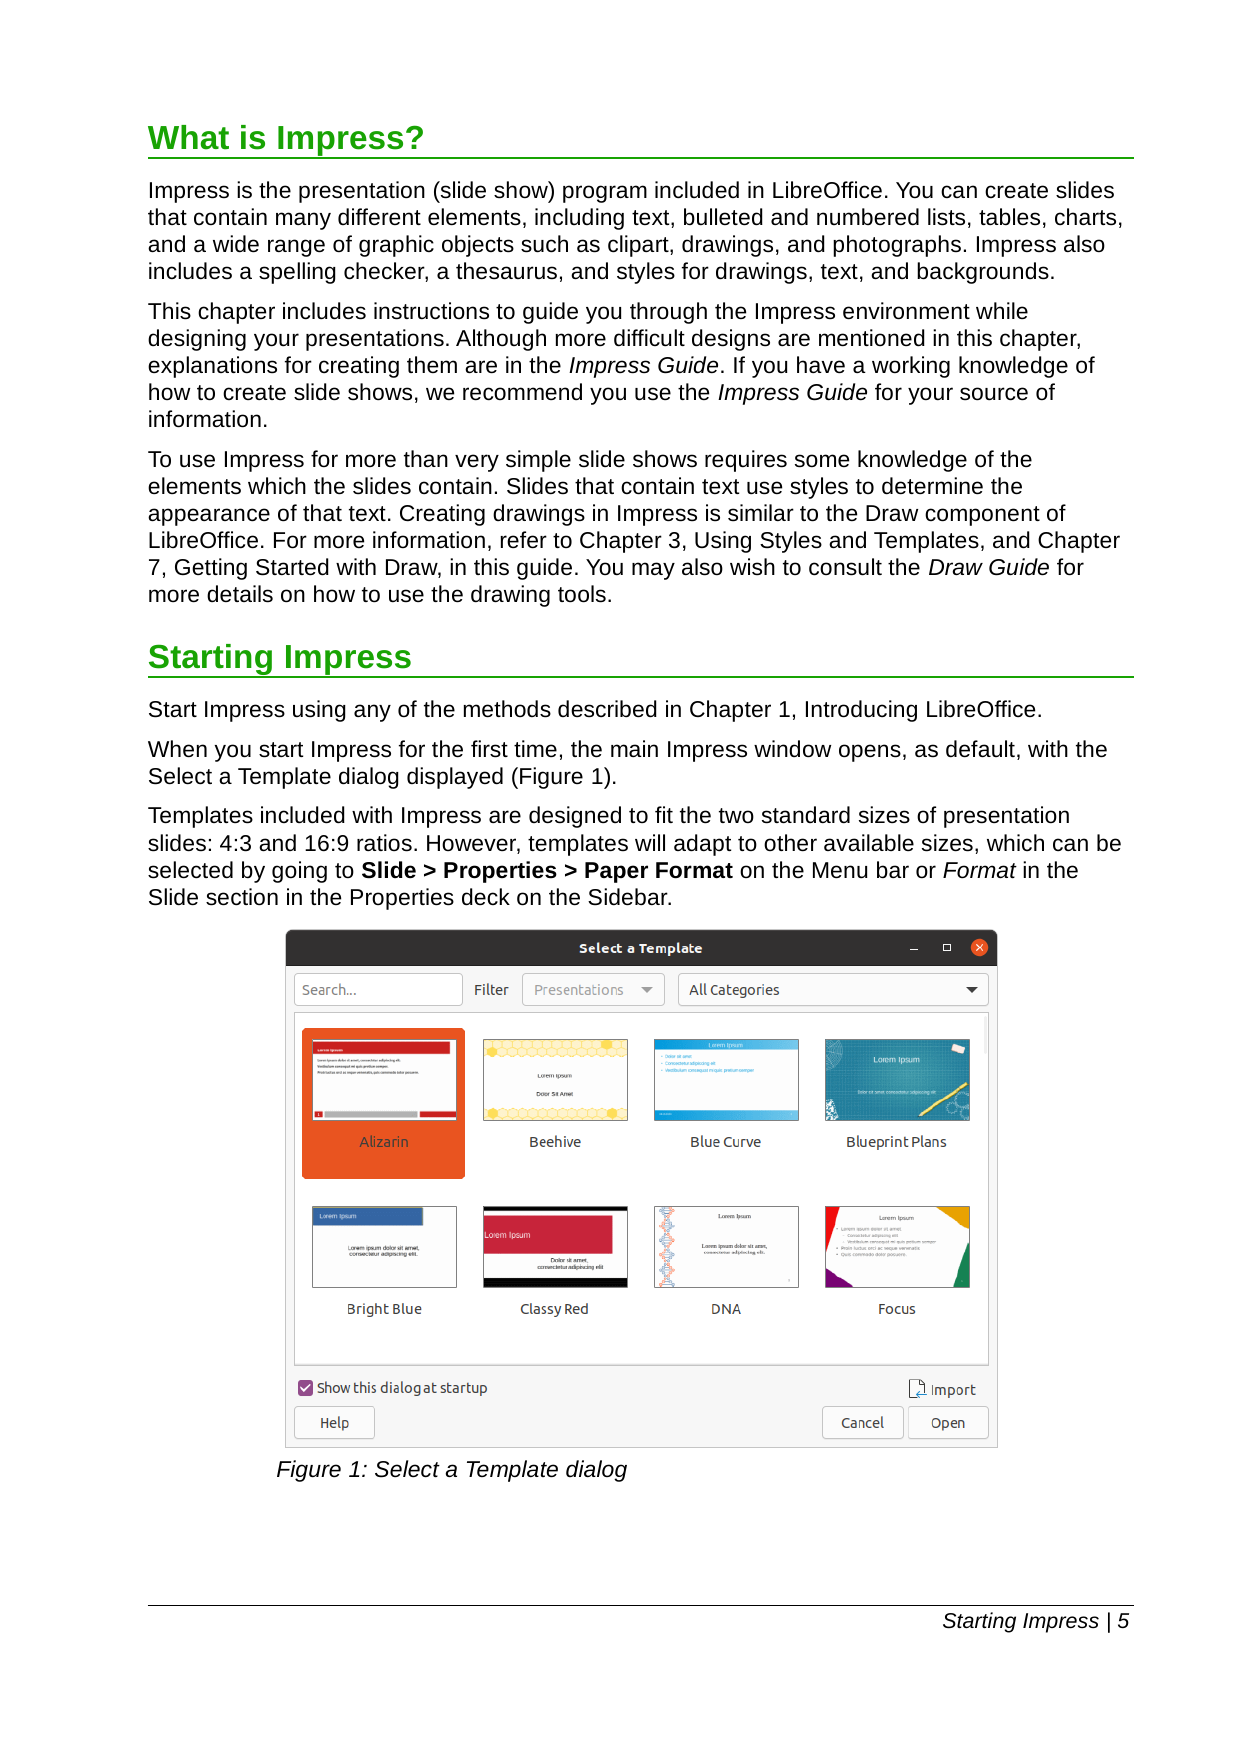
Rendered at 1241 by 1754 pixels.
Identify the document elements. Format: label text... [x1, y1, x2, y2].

picture [276, 922, 1006, 1456]
text This chapter includes instructions to guide you through the Impress environment while designing your presentations. Although more difficult designs are mentioned in this chapter, explanations for creating them are in the Impress Guide. If you have a working knowledge of how to create slide shows, we recommend you use the Impress Guide for your source of information. [148, 297, 1134, 433]
subtitle Starting Impress [148, 637, 1134, 676]
text Figure 1: Select a Template dialog [276, 1456, 1005, 1482]
subtitle What is Impress? [148, 118, 1134, 157]
text When you start Impress for the first time, the main Impress window opens, as default, with the Select a Template dialog displayed (Figure 1). [148, 735, 1134, 789]
text To use Impress for more than very simple slide shows requires some knowledge of the elements which the slides contain. Slides that contain text use styles to determine the appearance of that text. Creating drawings in Impress is similar to the Draw component of LibreOffice. For more information, refer to Chapter 3, Using Styles and Templates, and Chapter 7, Getting Started with Draw, in this guide. You may also wish to consult the Draw Guide for more details on how to use the drawing tools. [148, 445, 1134, 608]
text Impress is the presentation (slide show) program included in LibreOffice. You can create slides that contain many different elements, including text, bulleted and numbered lists, tables, charts, and a wide range of graphic objects such as clipart, drawings, and photographs. Impress also includes a spelling checker, a thesaurus, and styles for drawings, text, and backgrounds. [148, 176, 1134, 285]
text Start Impress using any of the methods described in Chapter 1, Introducing LibreOffice. [148, 696, 1134, 723]
text Templates included with Impress are designed to fit the two standard sizes of presentation slides: 4:3 and 16:9 ratios. However, templates will adapt to other available sizes, which can be selected by going to Slide > Properties > Paper Format on the Menu bar or Format in the Slide section in the Properties deck on the Sidebar. [148, 802, 1134, 910]
